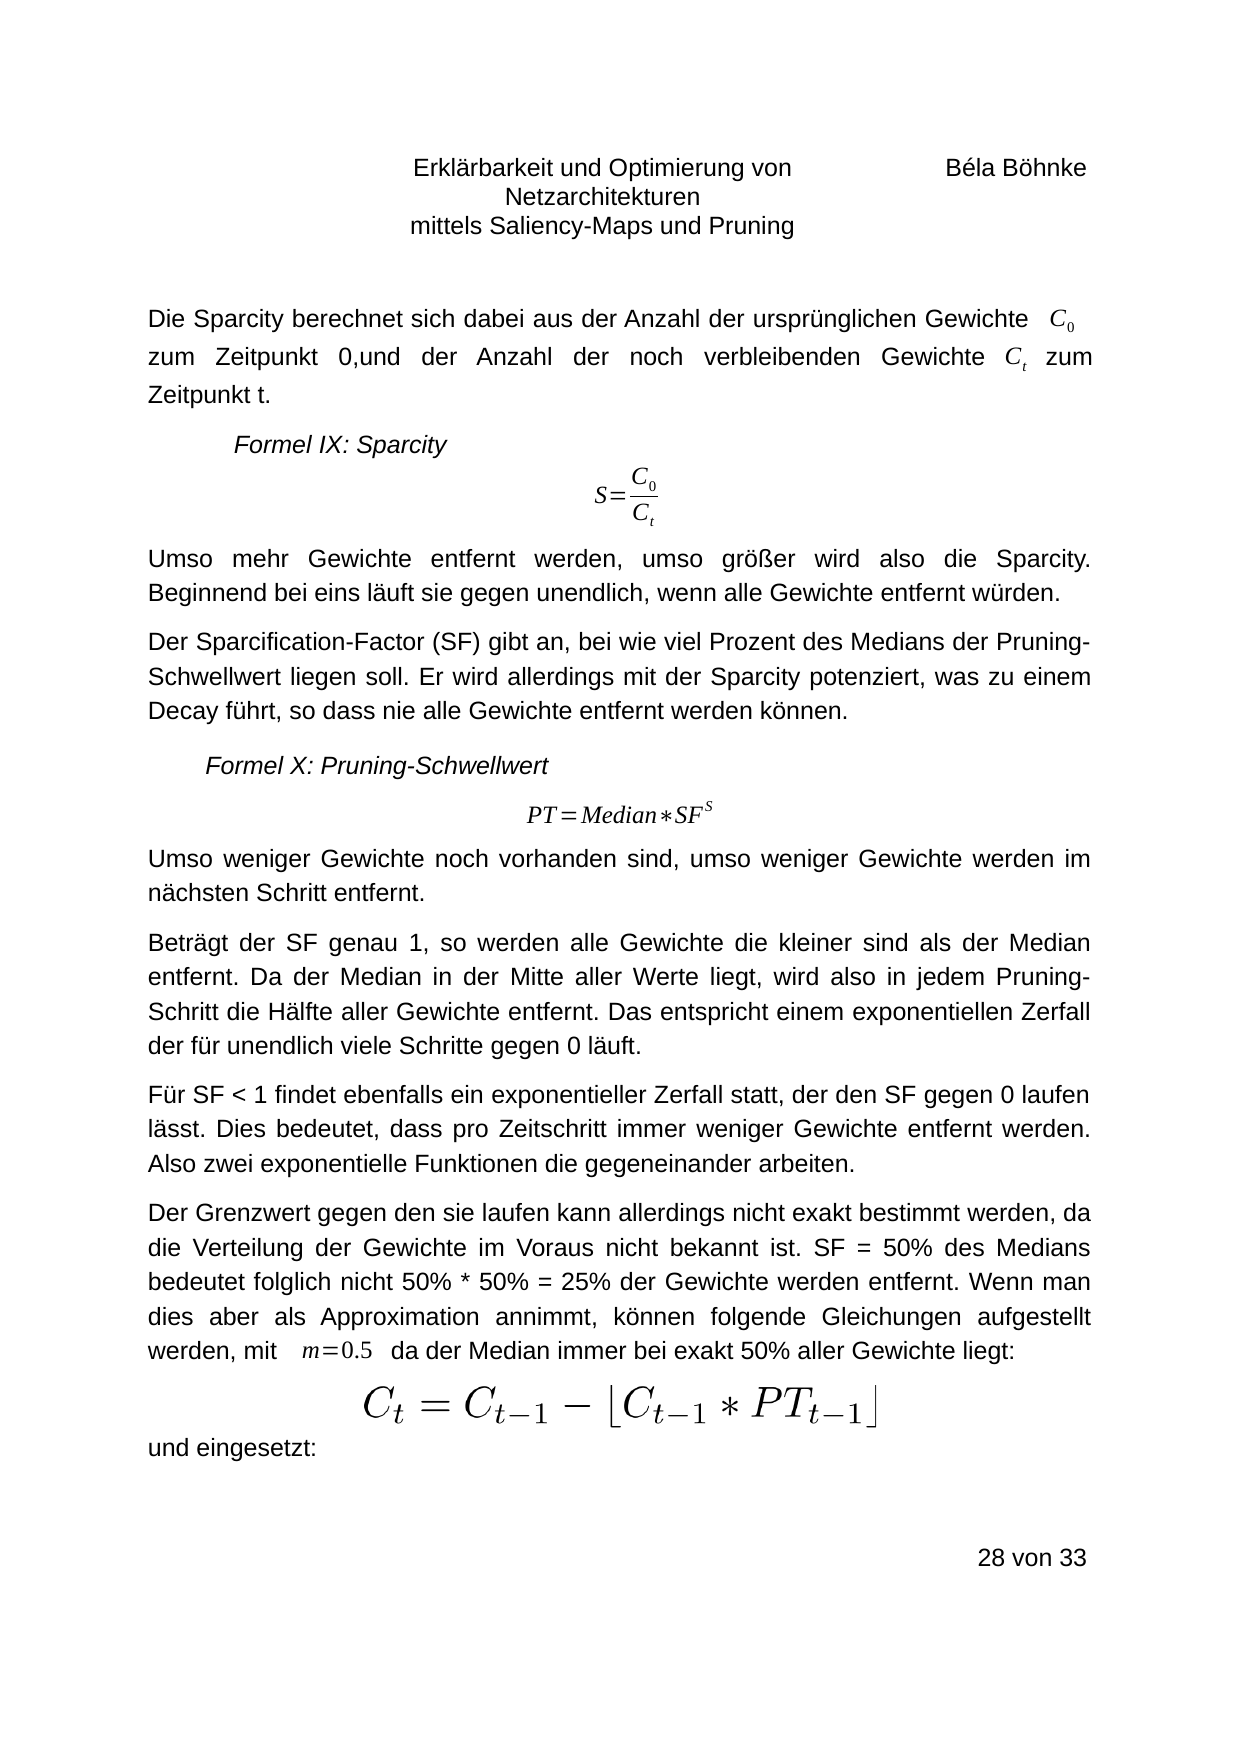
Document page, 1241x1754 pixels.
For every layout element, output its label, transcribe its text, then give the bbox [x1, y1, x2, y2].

text Der Sparcification-Factor (SF) gibt an, bei wie viel Prozent des Medians der Pruning-Schwellwert liegen soll. Er wird allerdings mit der Sparcity potenziert, was zu einem Decay führt, so dass nie alle Gewichte entfernt werden können. [148, 627, 1093, 725]
text Beträgt der SF genau 1, so werden alle Gewichte die kleiner sind als der Median entfernt. Da der Median in der Mitte aller Werte liegt, wird also in jedem Pruning-Schritt die Hälfte aller Gewichte entfernt. Das entspricht einem exponentiellen Zerfall der für unendlich viele Schritte gegen 0 läuft. [148, 927, 1093, 1060]
text Formel X: Pruning-Schwellwert [205, 751, 1020, 779]
picture [364, 1385, 877, 1428]
text Formel IX: Sparcity [234, 431, 1019, 459]
text und eingesetzt: [148, 1385, 1093, 1462]
text Für SF < 1 findet ebenfalls ein exponentieller Zerfall statt, der den SF gegen 0 laufen lässt. Dies bedeutet, dass pro Zeitschritt immer weniger Gewichte entfernt werden. Also zwei exponentielle Funktionen die gegeneinander arbeiten. [148, 1080, 1093, 1178]
text Der Grenzwert gegen den sie laufen kann allerdings nicht exakt bestimmt werden, da die Verteilung der Gewichte im Voraus nicht bekannt ist. SF = 50% des Medians bedeutet folglich nicht 50% * 50% = 25% der Gewichte werden entfernt. Wenn man dies aber als Approximation annimmt, können folgende Gleichungen aufgestellt werden, mit da der Median immer bei exakt 50% aller Gewichte liegt: [148, 1198, 1093, 1365]
text Die Sparcity berechnet sich dabei aus der Anzahl der ursprünglichen Gewichtezum Zeitpunkt 0,und der Anzahl der noch verbleibenden Gewichtezum Zeitpunkt t. [148, 303, 1093, 409]
text Umso weniger Gewichte noch vorhanden sind, umso weniger Gewichte werden im nächsten Schritt entfernt. [148, 738, 1093, 907]
